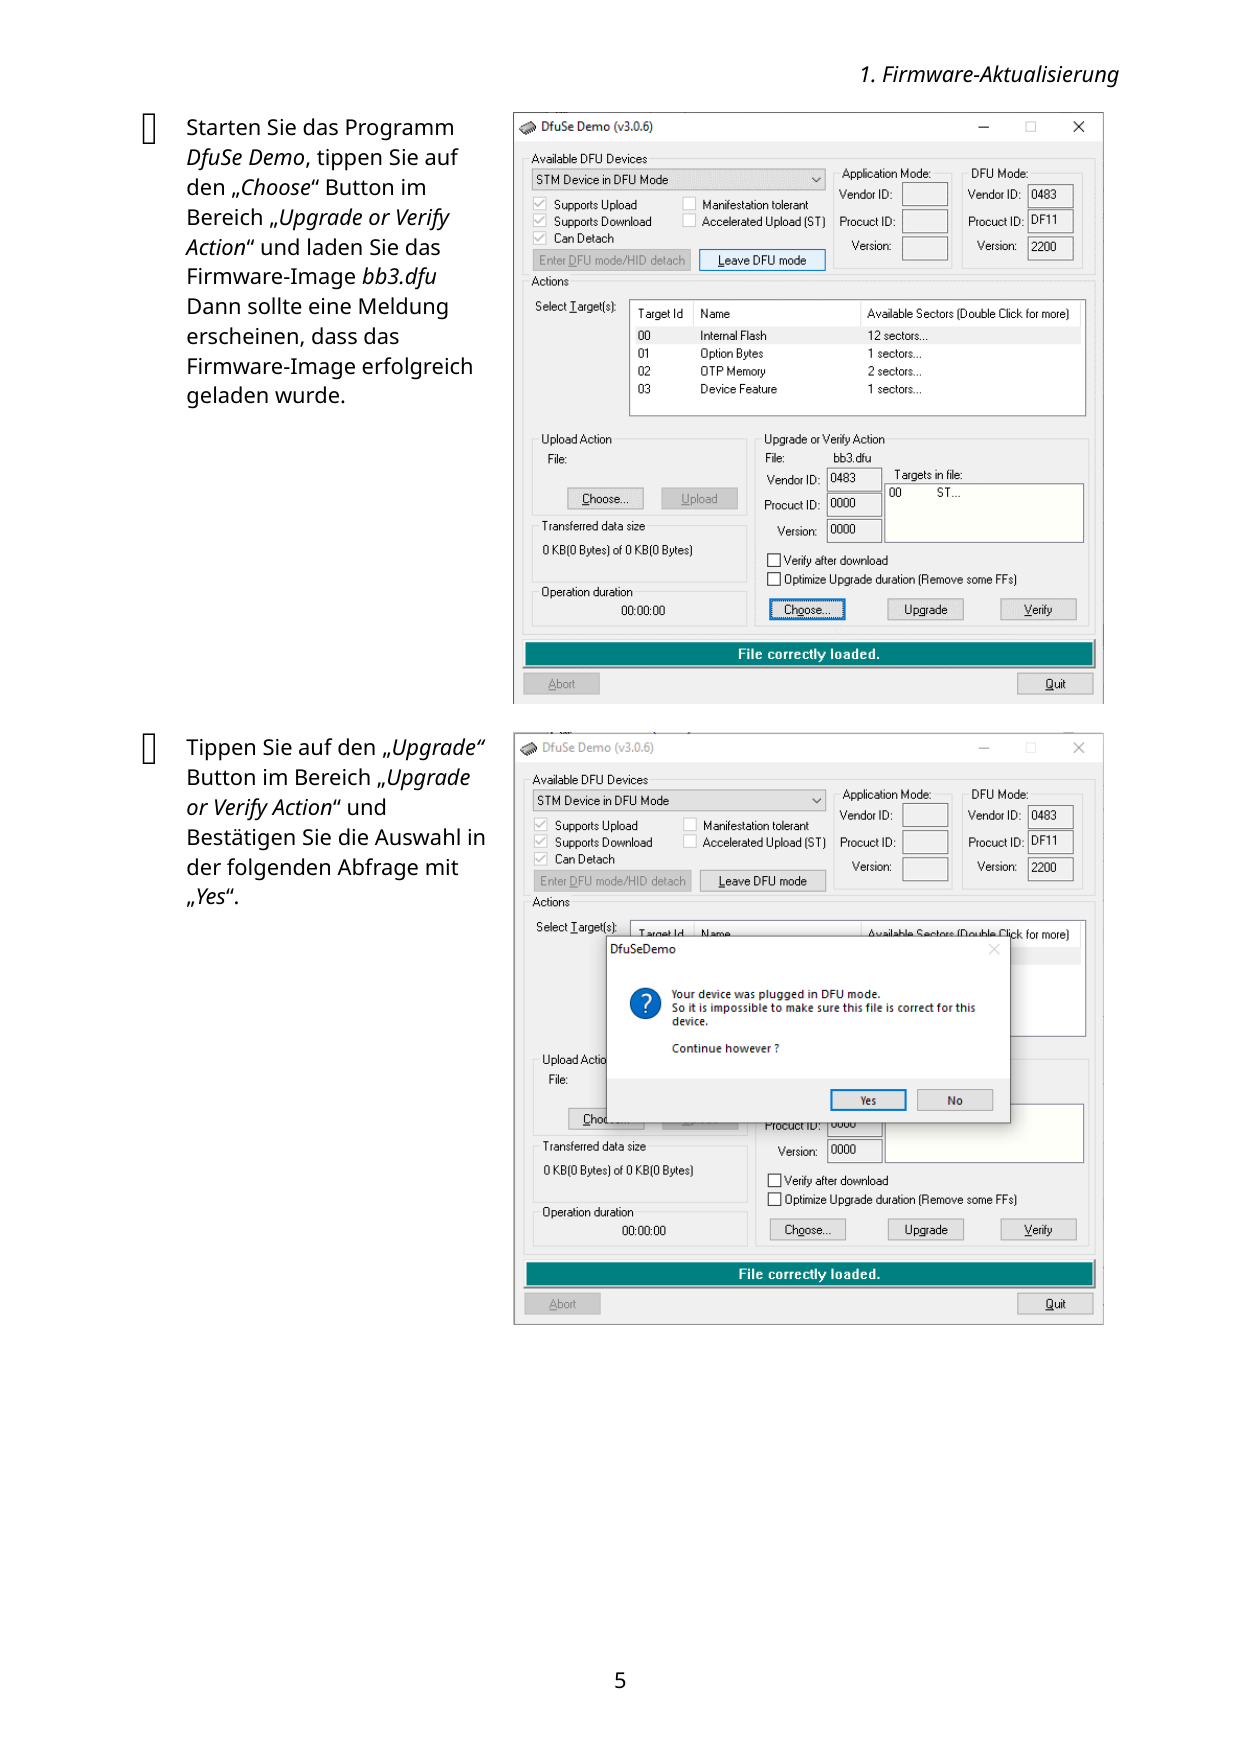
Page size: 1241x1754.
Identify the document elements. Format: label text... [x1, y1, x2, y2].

picture [513, 112, 1104, 704]
table_cell [495, 107, 1122, 727]
picture [513, 732, 1104, 1325]
table_cell  [118, 727, 181, 1348]
table_cell Tippen Sie auf den „Upgrade“ Button im Bereich „Upgrade or Verify Action“ und Bestätigen Sie die Auswahl in der folgenden Abfrage mit „Yes“. [181, 727, 495, 1348]
table_cell [495, 727, 1122, 1348]
table_cell Starten Sie das Programm DfuSe Demo, tippen Sie auf den „Choose“ Button im Bereich „Upgrade or Verify Action“ und laden Sie das Firmware-Image bb3.dfu Dann sollte eine Meldung erscheinen, dass das Firmware-Image erfolgreich geladen wurde. [181, 107, 495, 727]
table_cell  [118, 107, 181, 727]
